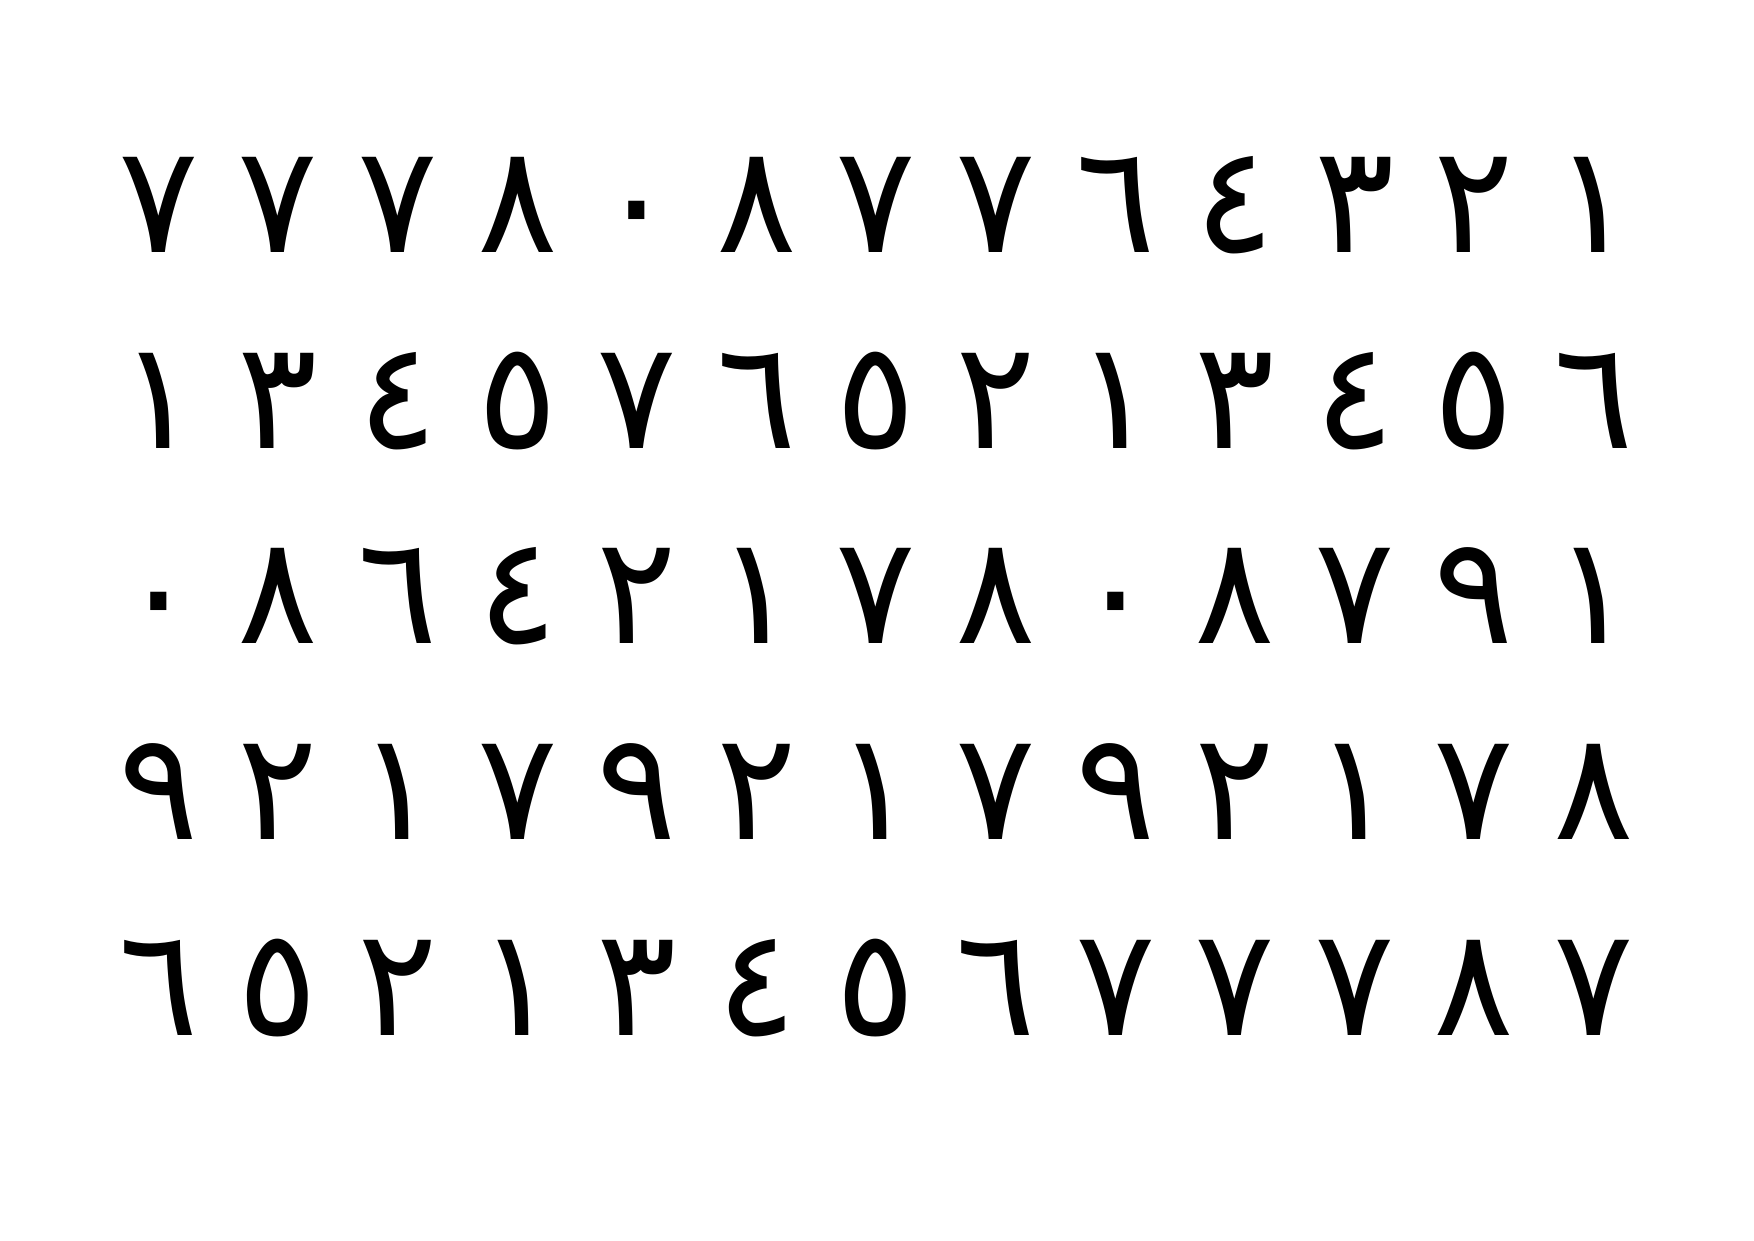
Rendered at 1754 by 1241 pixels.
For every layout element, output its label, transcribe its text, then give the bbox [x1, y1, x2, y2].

text ١ ٢ ٣ ٤ ٦ ٧ ٧ ٨ ٠ ٨ ٧ ٧ ٧ ٦ ٥ ٤ ٣ ١ ٢ ٥ ٦ ٧ ٥ ٤ ٣ ١ ١ ٩ ٧ ٨ ٠ ٨ ٧ ١ ٢ ٤ ٦ ٨ ٠ ٨ ٧ ١ ٢ ٩ ٧ ١ ٢ ٩ ٧ ١ ٢ ٩ ٧ ٨ ٧ ٧ ٧ ٦ ٥ ٤ ٣ ١ ٢ ٥ ٦ ٧ ٥ ٤ ٣ ١ ١ ٩ [118, 118, 1636, 1096]
